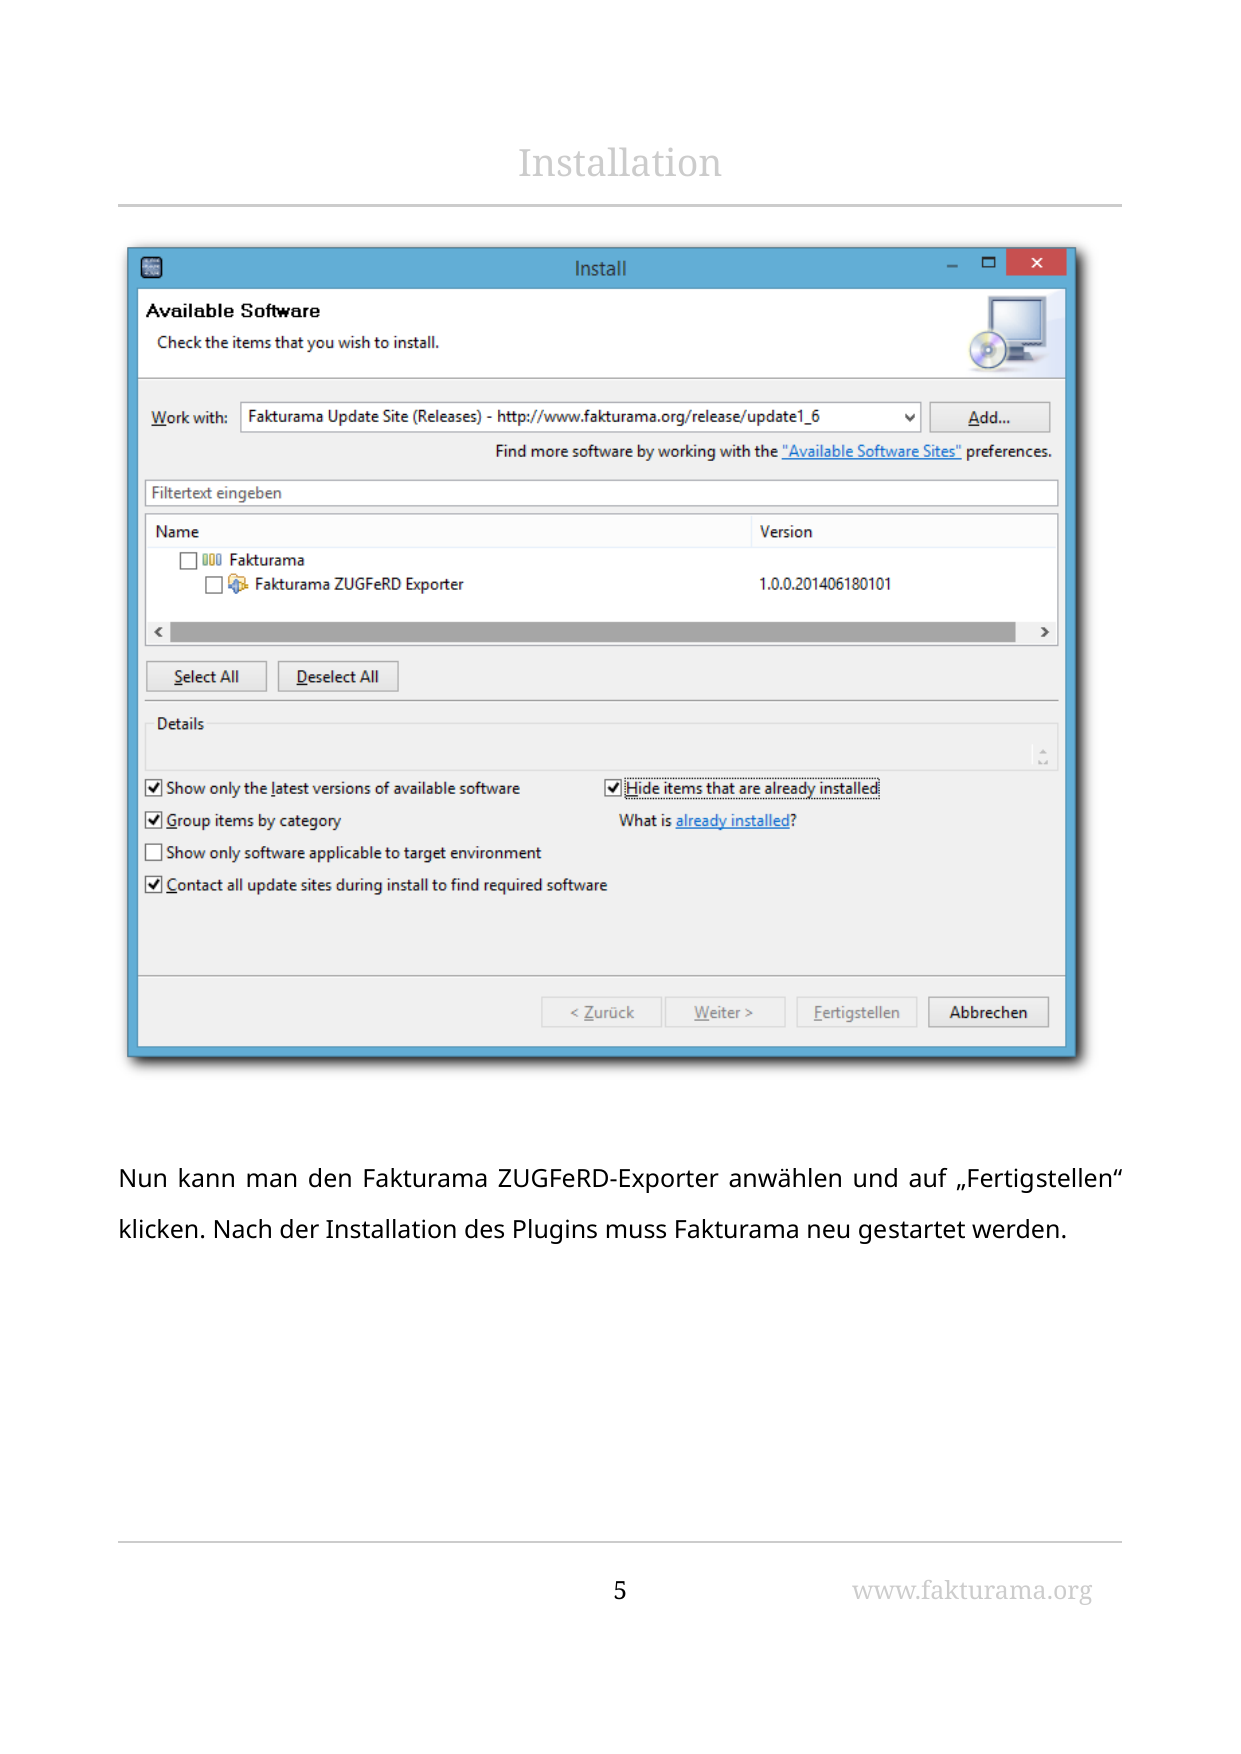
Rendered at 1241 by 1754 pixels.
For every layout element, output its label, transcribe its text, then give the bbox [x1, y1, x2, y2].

text Nun kann man den Fakturama ZUGFeRD-Exporter anwählen und auf „Fertig­stellen“ klicken. Nach der Installation des Plugins muss Fakturama neu ge­startet werden. [118, 1161, 1122, 1246]
picture [106, 226, 1099, 1080]
